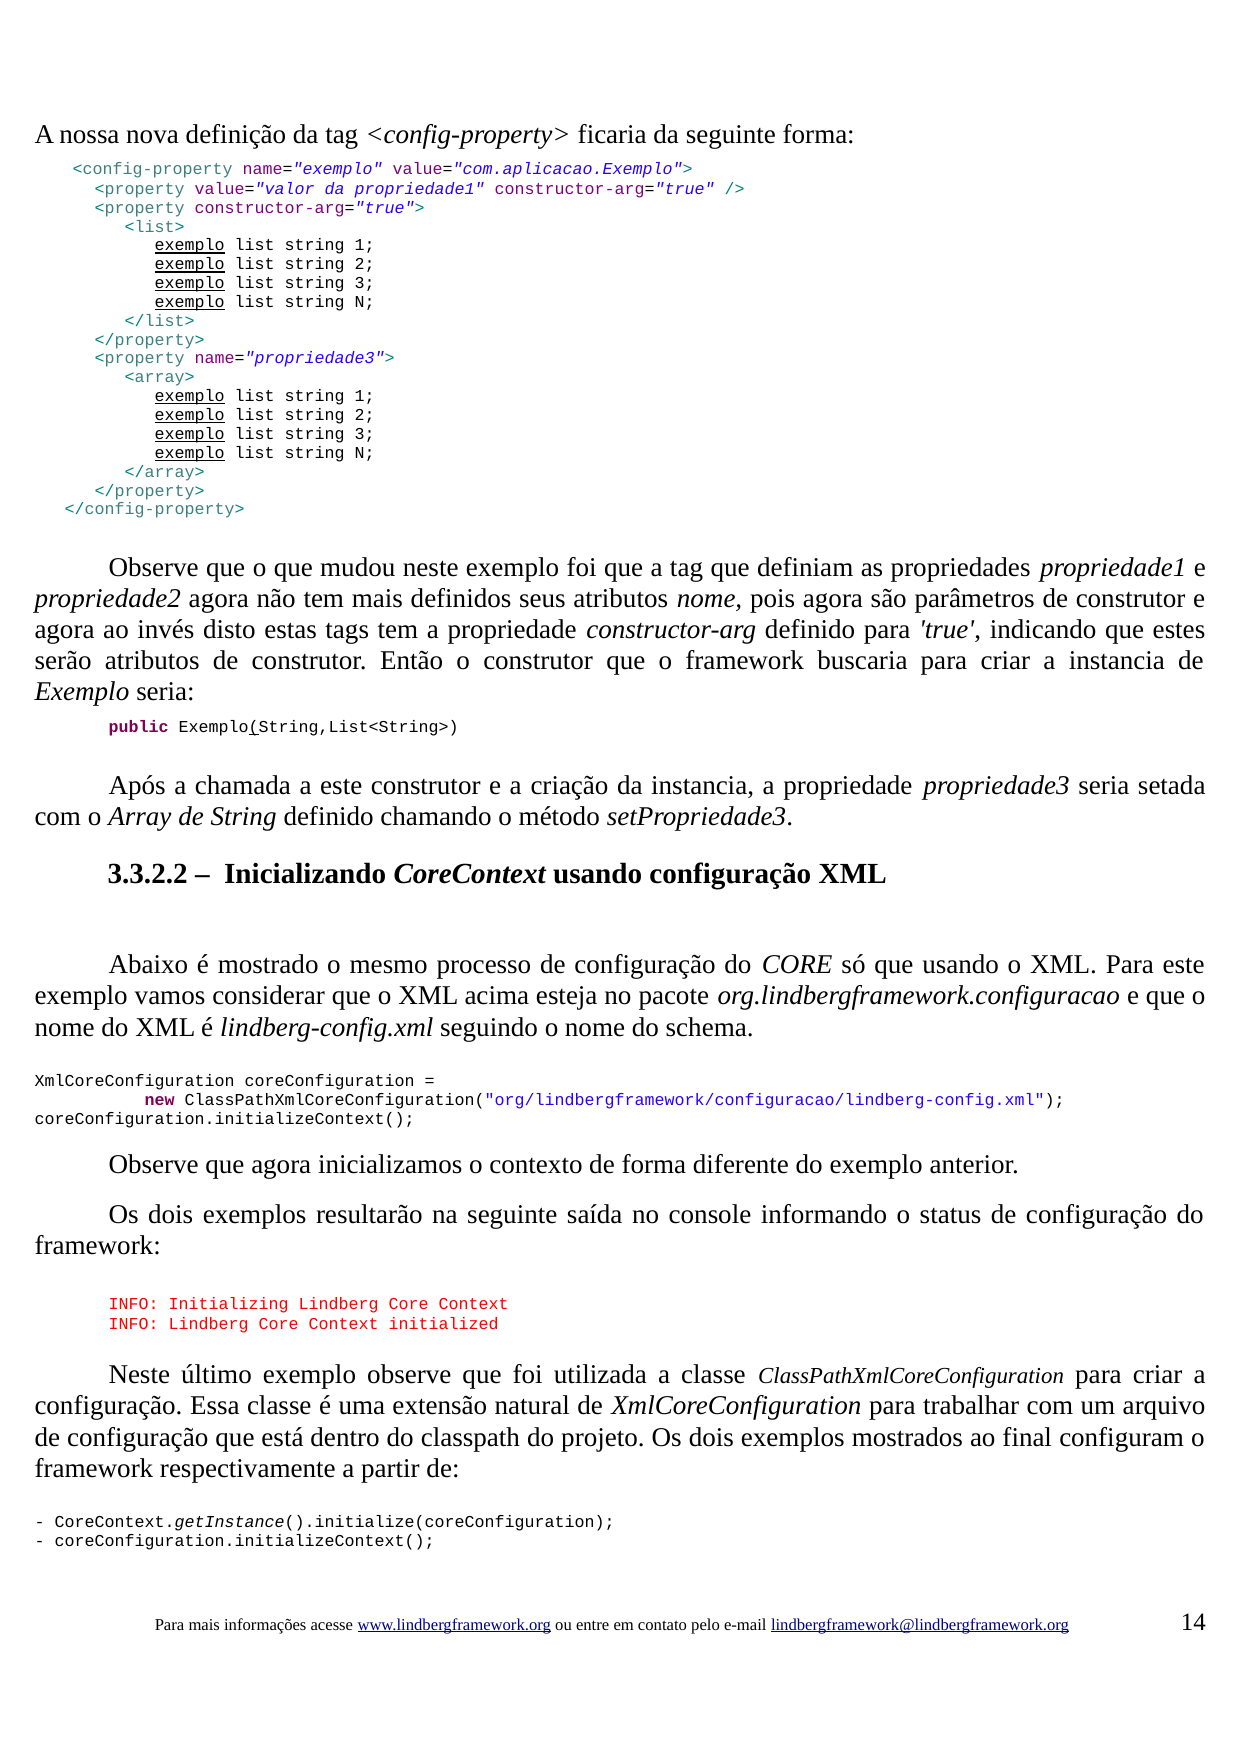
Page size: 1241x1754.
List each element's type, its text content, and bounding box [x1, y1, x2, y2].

text Neste último exemplo observe que foi utilizada a classe ClassPathXmlCoreConfiguration para criar a configuração. Essa classe é uma extensão natural de XmlCoreConfiguration para trabalhar com um arquivo de configuração que está dentro do classpath do projeto. Os dois exemplos mostrados ao final configuram o framework respectivamente a partir de: [34, 1358, 1206, 1483]
text <property constructor-arg="true"> [34, 199, 1206, 218]
text <config-property name="exemplo" value="com.aplicacao.Exemplo"> [34, 149, 1206, 180]
text </config-property> [34, 501, 1206, 520]
text INFO: Initializing Lindberg Core Context [34, 1292, 1206, 1315]
text exemplo list string 1; [34, 237, 1206, 256]
text exemplo list string 2; [34, 407, 1206, 426]
text exemplo list string 1; [34, 388, 1206, 407]
text XmlCoreConfiguration coreConfiguration = [34, 1073, 1206, 1092]
text Após a chamada a este construtor e a criação da instancia, a propriedade propriedade3 seria setada com o Array de String definido chamando o método setPropriedade3. [34, 769, 1206, 831]
text - CoreContext.getInstance().initialize(coreConfiguration); [34, 1514, 1206, 1533]
text exemplo list string 2; [34, 256, 1206, 275]
text coreConfiguration.initializeContext(); [34, 1111, 1206, 1129]
subtitle 3.3.2.2 – Inicializando CoreContext usando configuração XML [107, 856, 1206, 890]
text <property name="propriedade3"> [34, 350, 1206, 369]
text Observe que agora inicializamos o contexto de forma diferente do exemplo anterior. [34, 1148, 1206, 1179]
text exemplo list string N; [34, 293, 1206, 312]
text exemplo list string N; [34, 444, 1206, 463]
text Os dois exemplos resultarão na seguinte saída no console informando o status de configuração do framework: [34, 1198, 1206, 1261]
text Observe que o que mudou neste exemplo foi que a tag que definiam as propriedades propriedade1 e propriedade2 agora não tem mais definidos seus atributos nome, pois agora são parâmetros de construtor e agora ao invés disto estas tags tem a propriedade constructor-arg definido para 'true', indicando que estes serão atributos de construtor. Então o construtor que o framework buscaria para criar a instancia de Exemplo seria: [34, 551, 1206, 707]
text </array> [34, 463, 1206, 482]
text <array> [34, 369, 1206, 388]
text INFO: Lindberg Core Context initialized [34, 1315, 1206, 1334]
text </list> [34, 312, 1206, 331]
text new ClassPathXmlCoreConfiguration("org/lindbergframework/configuracao/lindberg-config.xml"); [34, 1092, 1206, 1111]
text </property> [34, 331, 1206, 350]
text exemplo list string 3; [34, 275, 1206, 293]
text A nossa nova definição da tag <config-property> ficaria da seguinte forma: [34, 118, 1206, 149]
text exemplo list string 3; [34, 426, 1206, 444]
text public Exemplo(String,List<String>) [34, 707, 1206, 738]
text <property value="valor da propriedade1" constructor-arg="true" /> [34, 180, 1206, 199]
text Abaixo é mostrado o mesmo processo de configuração do CORE só que usando o XML. Para este exemplo vamos considerar que o XML acima esteja no pacote org.lindbergframework.configuracao e que o nome do XML é lindberg-config.xml seguindo o nome do schema. [34, 948, 1206, 1042]
text </property> [34, 482, 1206, 501]
text <list> [34, 218, 1206, 237]
text - coreConfiguration.initializeContext(); [34, 1533, 1206, 1552]
